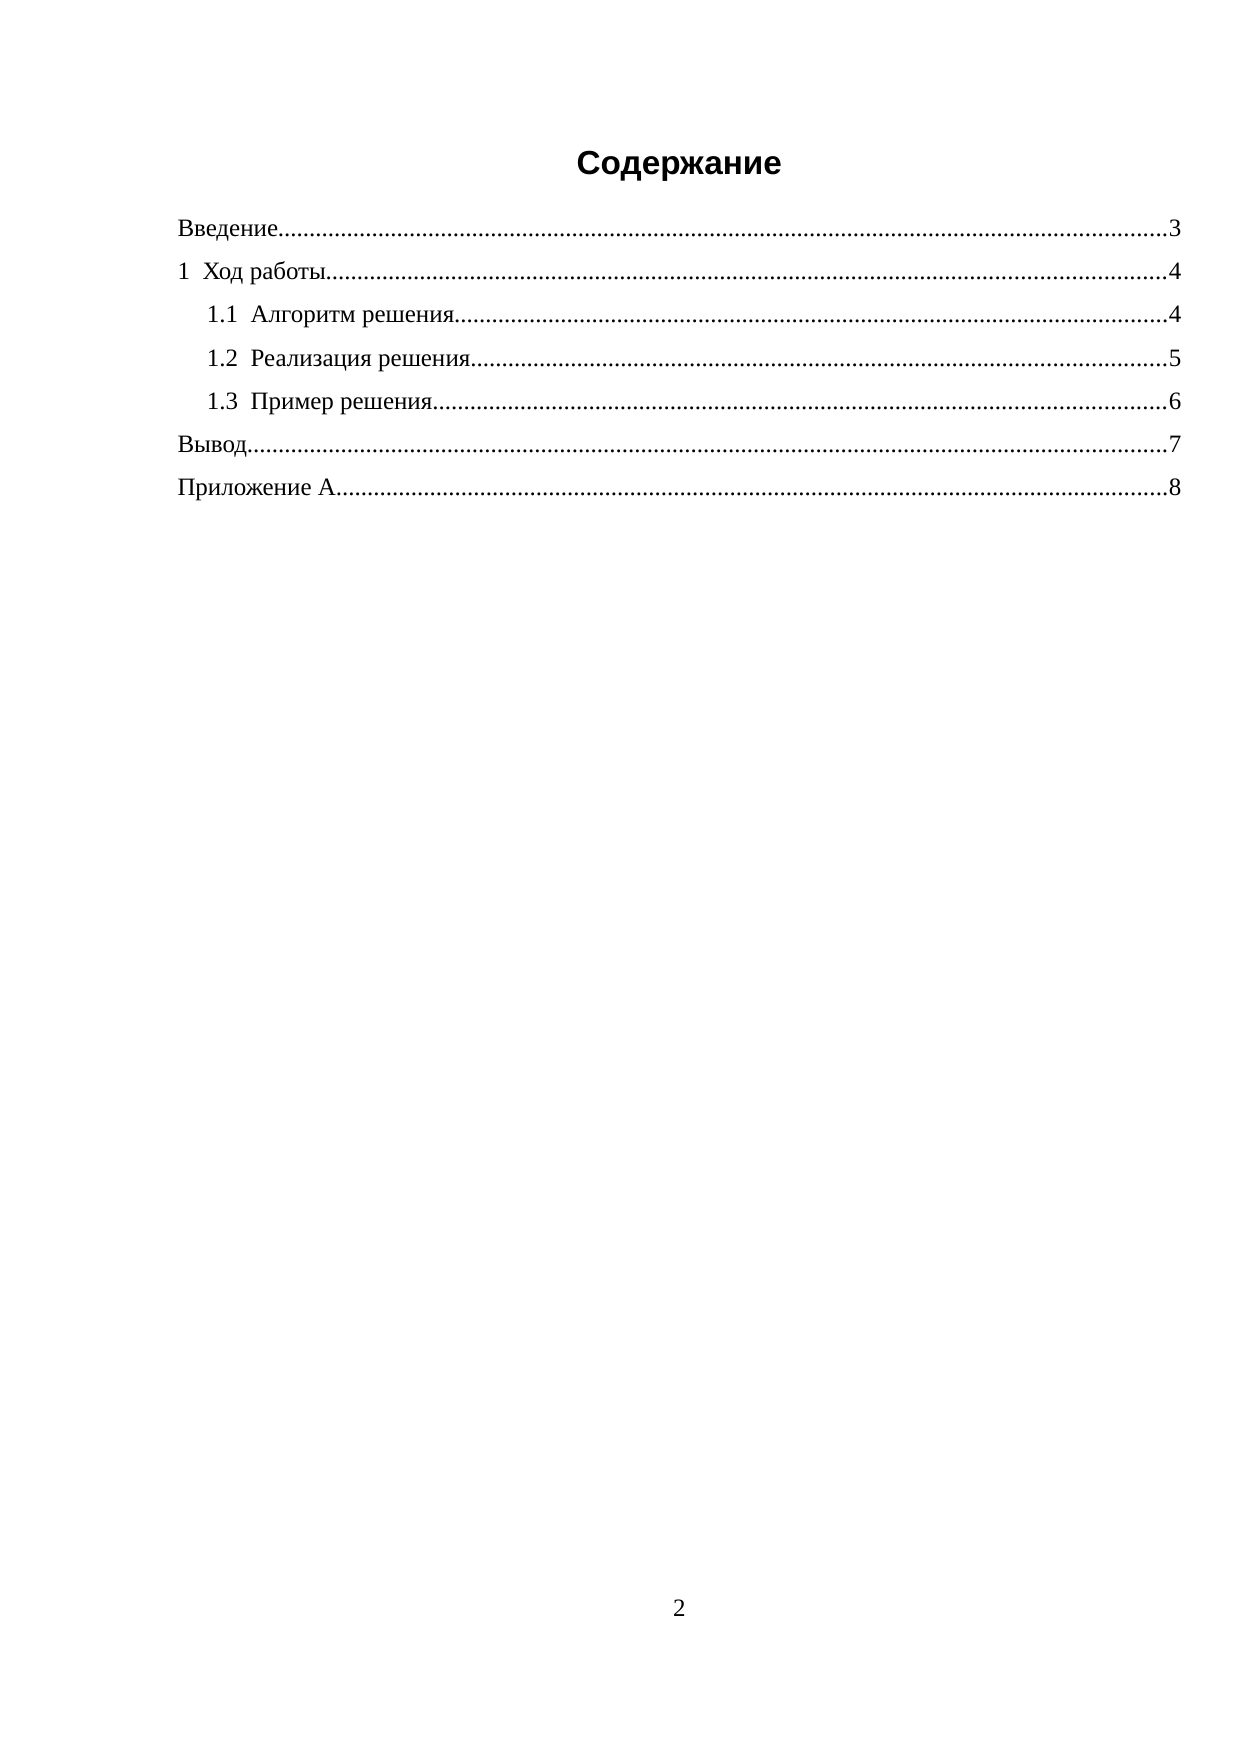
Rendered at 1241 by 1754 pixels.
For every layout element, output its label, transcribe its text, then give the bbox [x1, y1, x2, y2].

text Приложение А 8 [177, 472, 1181, 501]
subtitle Содержание [177, 143, 1181, 182]
text Вывод 7 [177, 429, 1181, 458]
text Введение 3 [177, 213, 1181, 242]
text 1.2 Реализация решения 5 [207, 343, 1181, 371]
text 1 Ход работы 4 [177, 256, 1181, 285]
text 1.3 Пример решения 6 [207, 386, 1181, 414]
text 1.1 Алгоритм решения 4 [207, 299, 1181, 328]
